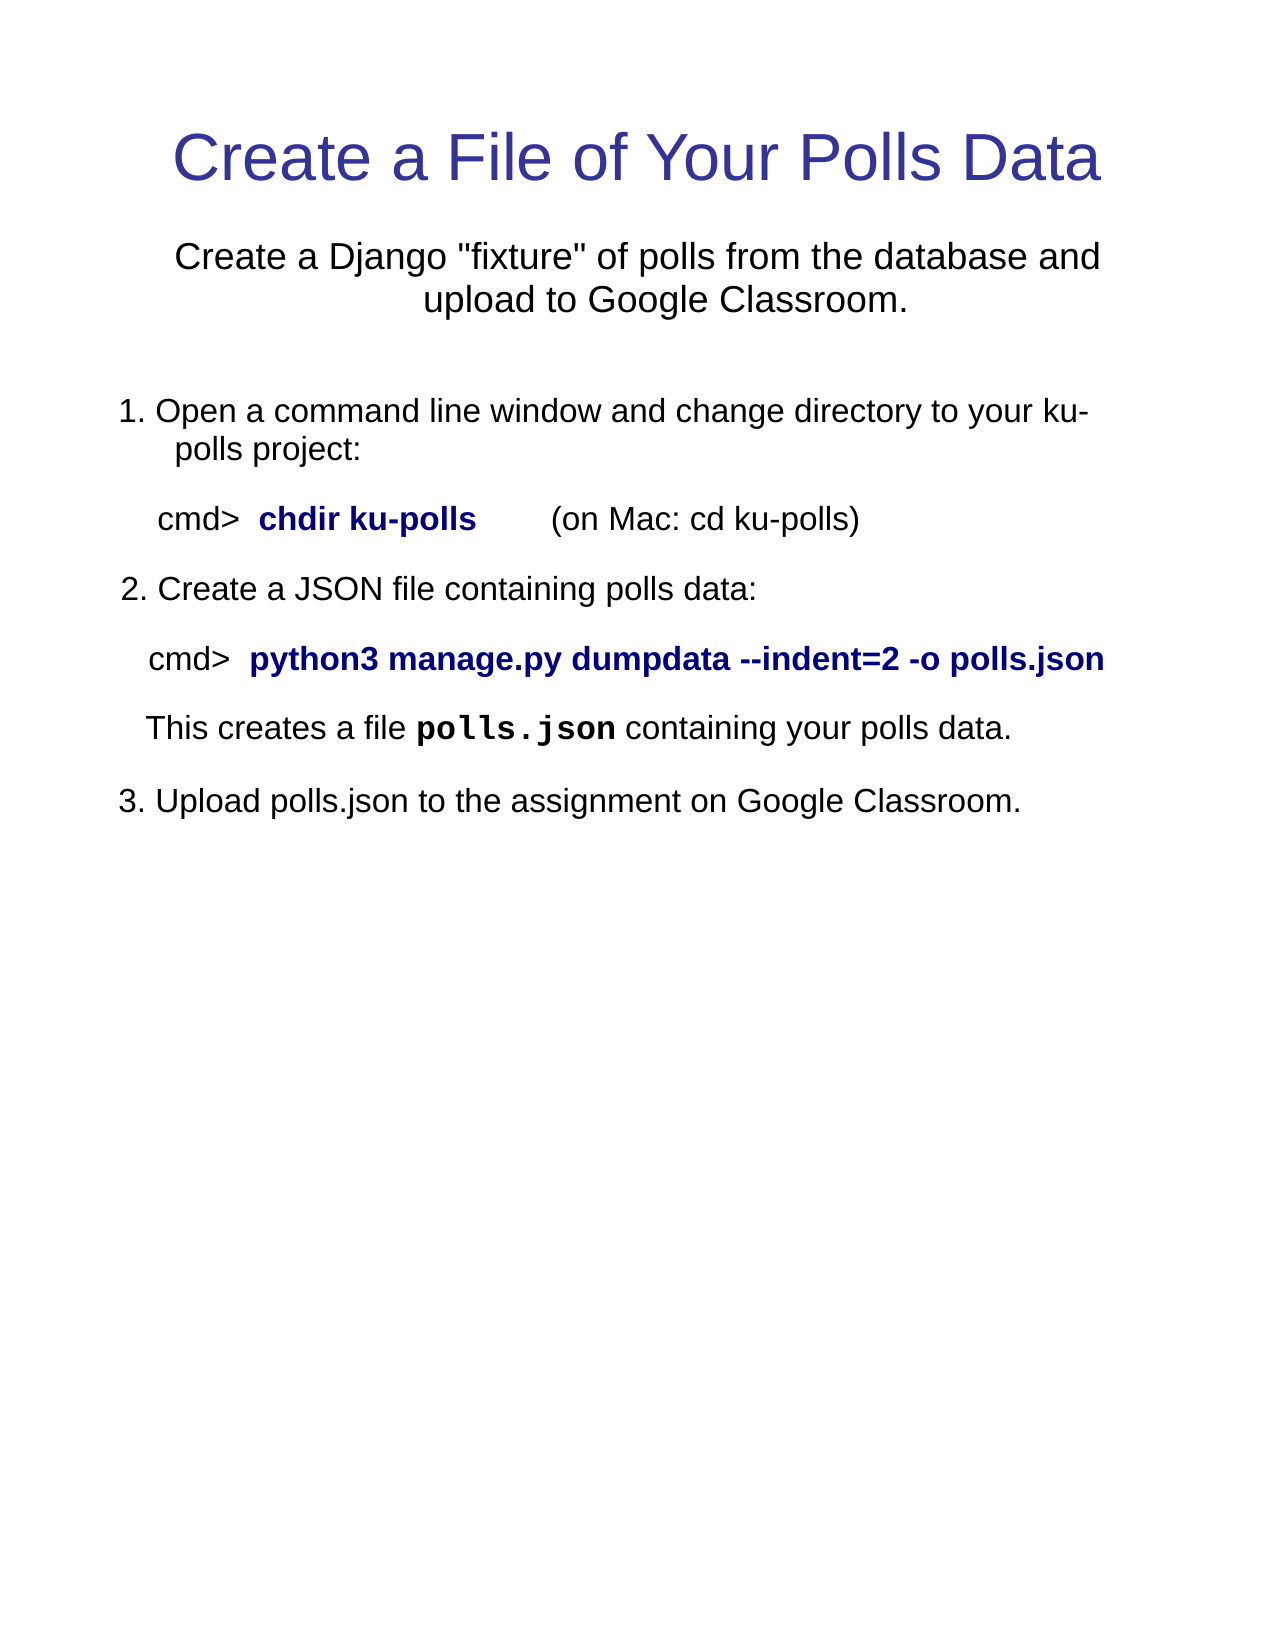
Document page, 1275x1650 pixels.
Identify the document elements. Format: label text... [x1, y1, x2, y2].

title Create a File of Your Polls Data [118, 118, 1157, 195]
title Create a Django "fixture" of polls from the database and upload to Google Classroom. [118, 234, 1157, 320]
text 3. Upload polls.json to the assignment on Google Classroom. [118, 781, 1157, 819]
text This creates a file polls.json containing your polls data. [118, 708, 1157, 750]
text cmd> chdir ku-polls (on Mac: cd ku-polls) [120, 499, 1157, 538]
text 2. Create a JSON file containing polls data: [120, 569, 1157, 607]
text 1. Open a command line window and change directory to your ku-polls project: [118, 391, 1157, 468]
text cmd> python3 manage.py dumpdata --indent=2 -o polls.json [120, 638, 1157, 677]
